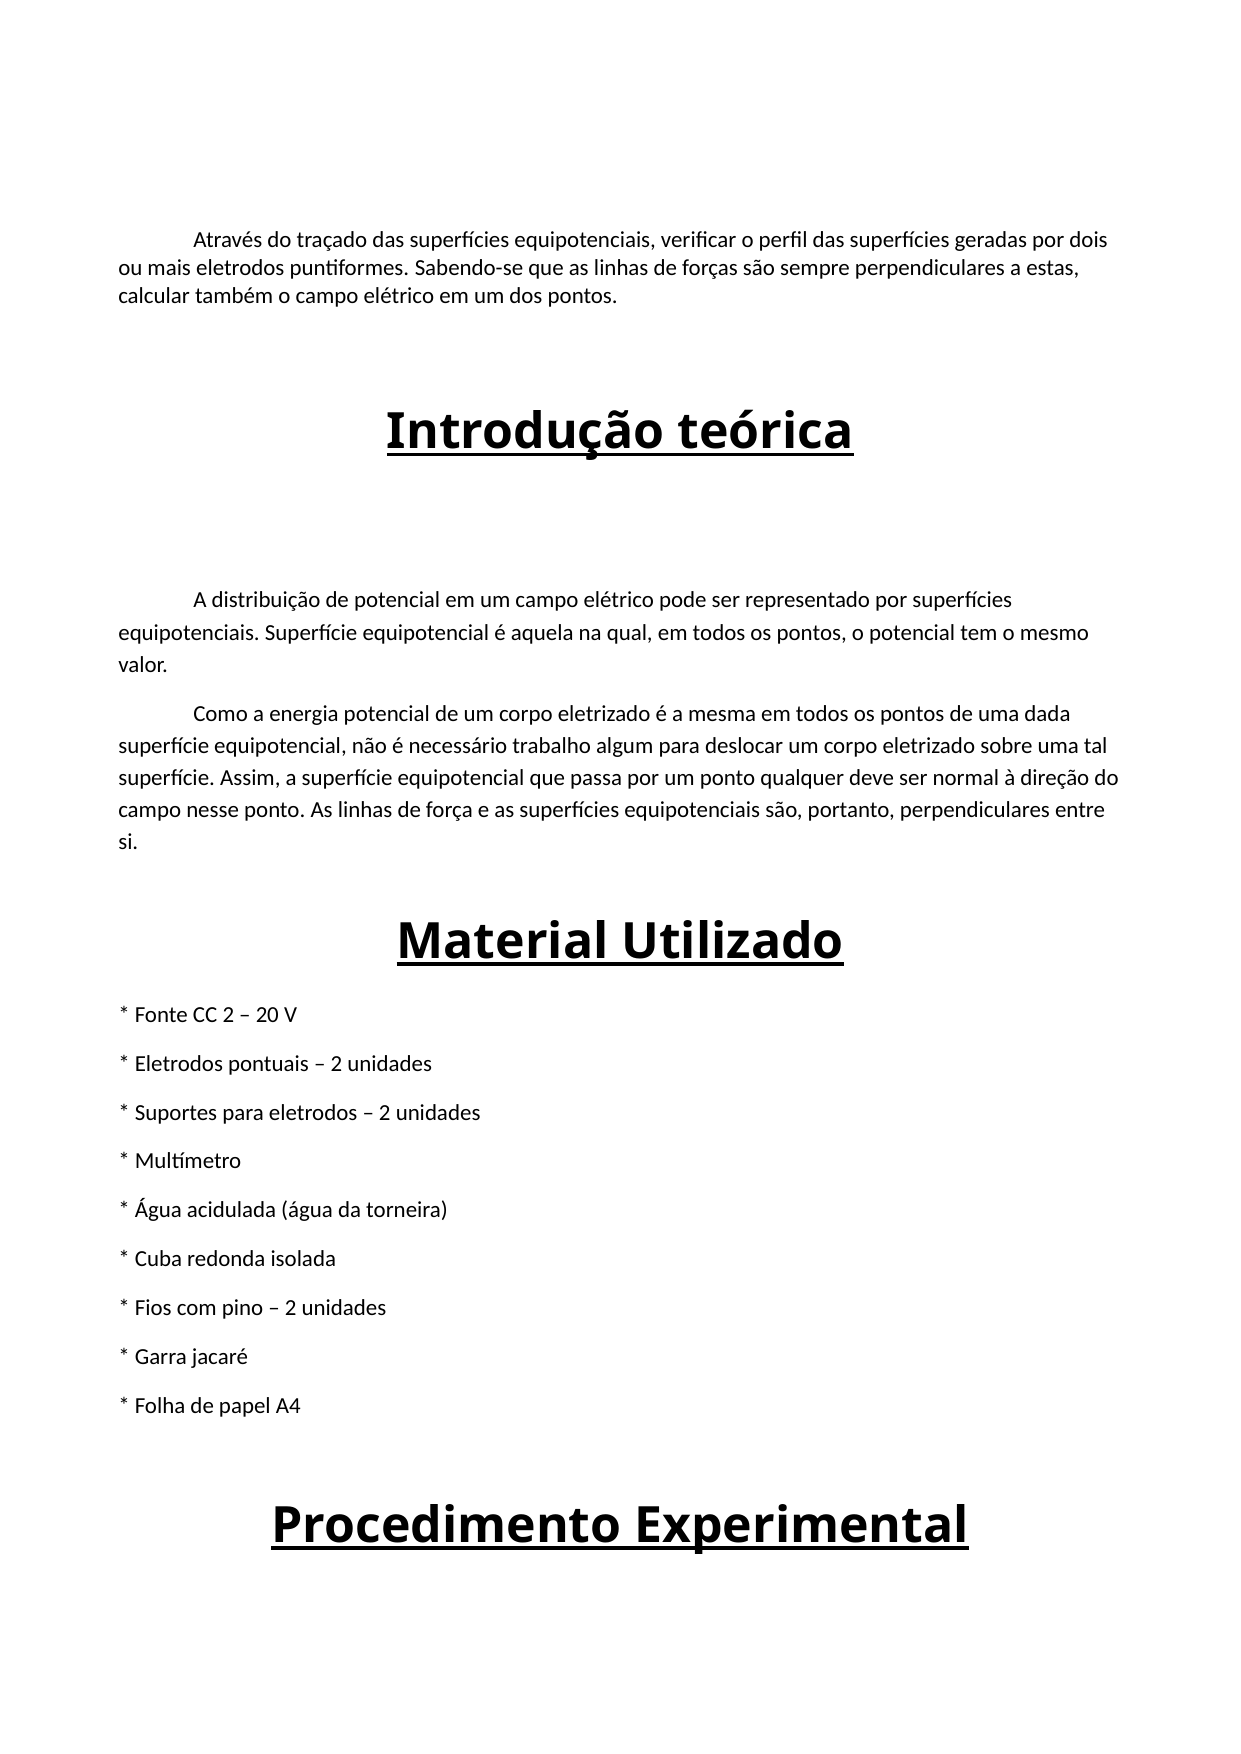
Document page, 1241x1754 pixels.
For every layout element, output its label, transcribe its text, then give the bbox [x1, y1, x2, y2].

text * Fios com pino – 2 unidades [118, 1293, 1122, 1321]
text * Fonte CC 2 – 20 V [118, 1000, 1122, 1028]
text Através do traçado das superfícies equipotenciais, verificar o perfil das superfícies geradas por dois ou mais eletrodos puntiformes. Sabendo-se que as linhas de forças são sempre perpendiculares a estas, calcular também o campo elétrico em um dos pontos. [118, 225, 1122, 309]
text * Garra jacaré [118, 1342, 1122, 1370]
text * Multímetro [118, 1147, 1122, 1175]
text A distribuição de potencial em um campo elétrico pode ser representado por superfícies equipotenciais. Superfície equipotencial é aquela na qual, em todos os pontos, o potencial tem o mesmo valor. [118, 586, 1122, 678]
text Procedimento Experimental [118, 1489, 1122, 1557]
text * Cuba redonda isolada [118, 1244, 1122, 1272]
text Material Utilizado [118, 905, 1122, 973]
text * Folha de papel A4 [118, 1391, 1122, 1419]
text Introdução teórica [118, 396, 1122, 464]
text Como a energia potencial de um corpo eletrizado é a mesma em todos os pontos de uma dada superfície equipotencial, não é necessário trabalho algum para deslocar um corpo eletrizado sobre uma tal superfície. Assim, a superfície equipotencial que passa por um ponto qualquer deve ser normal à direção do campo nesse ponto. As linhas de força e as superfícies equipotenciais são, portanto, perpendiculares entre si. [118, 699, 1122, 856]
text * Suportes para eletrodos – 2 unidades [118, 1098, 1122, 1126]
text * Água acidulada (água da torneira) [118, 1196, 1122, 1223]
text * Eletrodos pontuais – 2 unidades [118, 1049, 1122, 1077]
